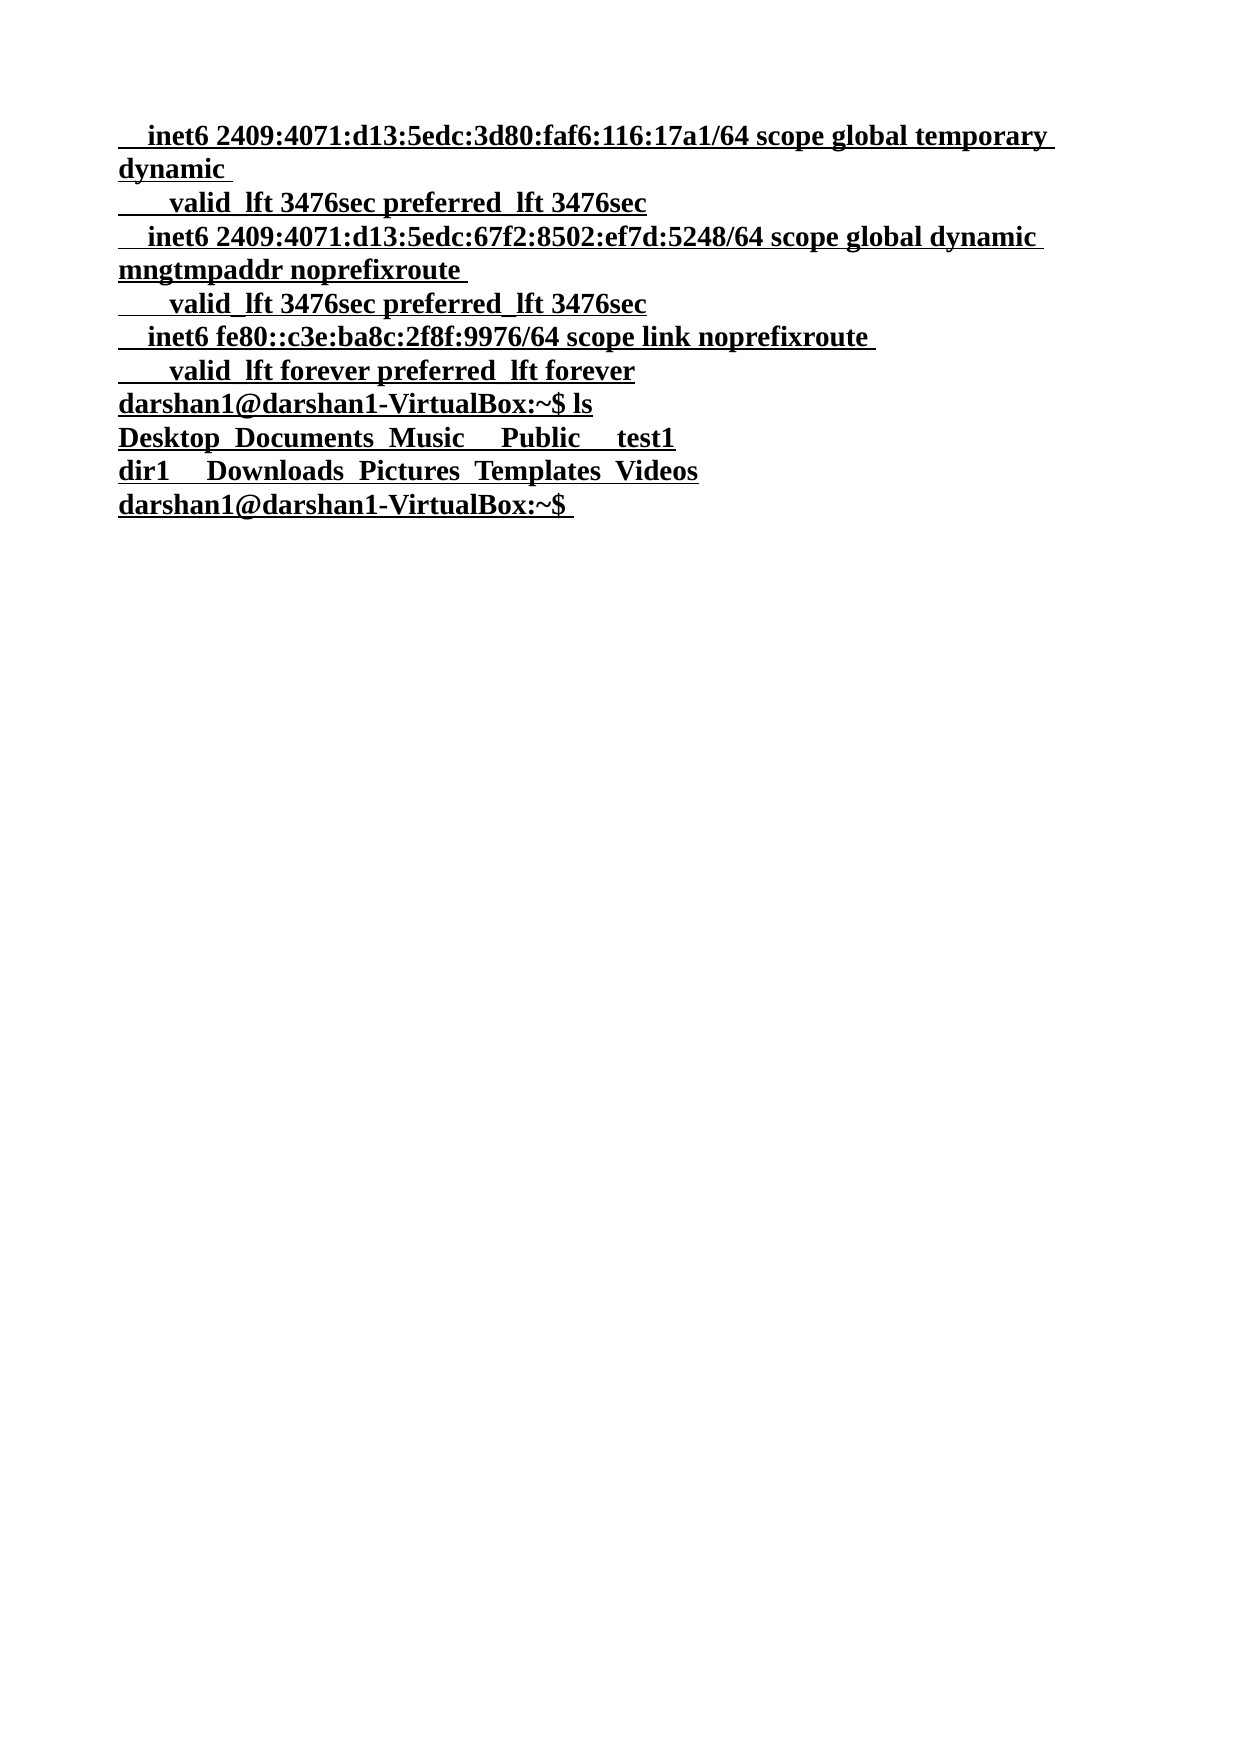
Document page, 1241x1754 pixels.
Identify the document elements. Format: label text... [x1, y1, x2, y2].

text darshan1@darshan1-VirtualBox:~$ ls [118, 386, 1122, 420]
text dir1 Downloads Pictures Templates Videos [118, 453, 1122, 487]
text Desktop Documents Music Public test1 [118, 420, 1122, 453]
text inet6 2409:4071:d13:5edc:3d80:faf6:116:17a1/64 scope global temporary dynamic [118, 118, 1122, 185]
text valid_lft forever preferred_lft forever [118, 353, 1122, 386]
text darshan1@darshan1-VirtualBox:~$ [118, 487, 1122, 521]
text inet6 2409:4071:d13:5edc:67f2:8502:ef7d:5248/64 scope global dynamic mngtmpaddr noprefixroute [118, 219, 1122, 286]
text valid_lft 3476sec preferred_lft 3476sec [118, 286, 1122, 319]
text valid_lft 3476sec preferred_lft 3476sec [118, 185, 1122, 219]
text inet6 fe80::c3e:ba8c:2f8f:9976/64 scope link noprefixroute [118, 319, 1122, 353]
